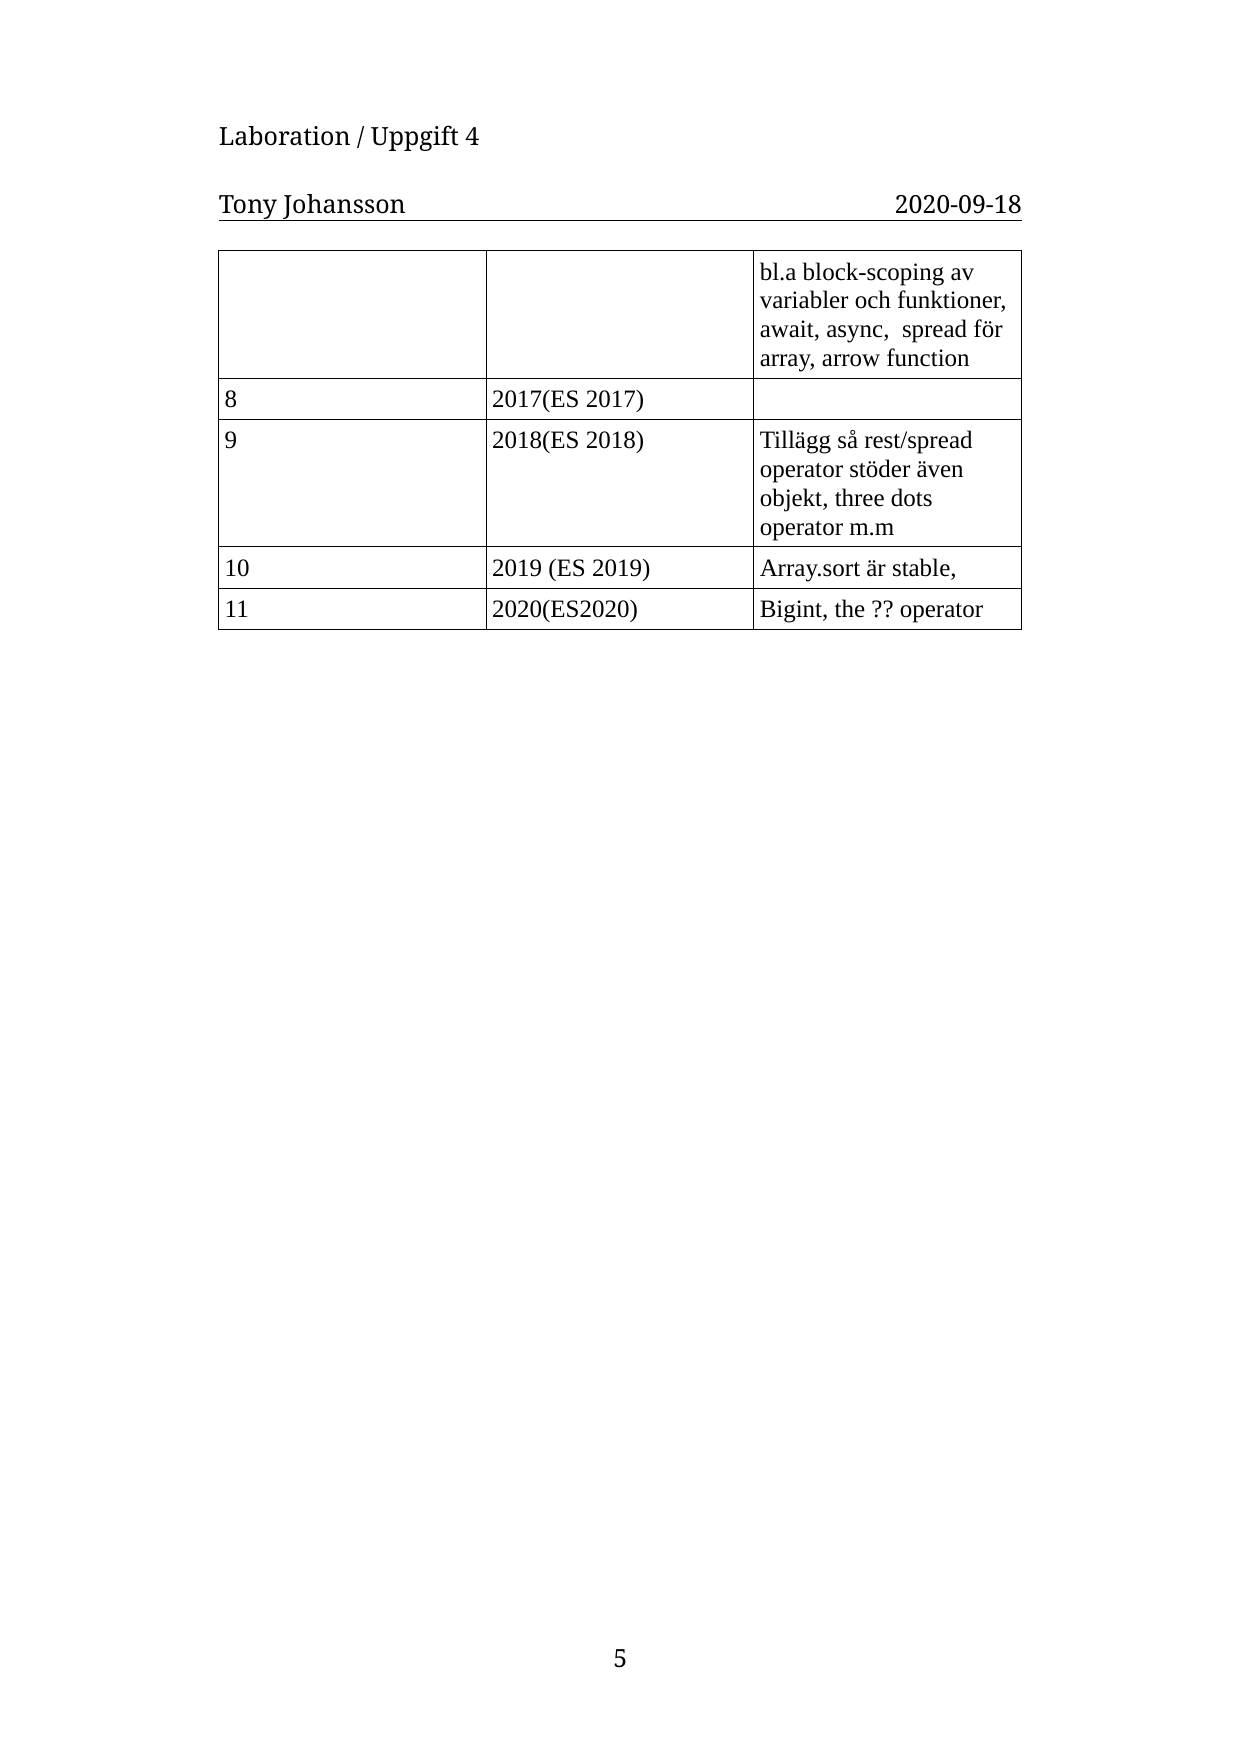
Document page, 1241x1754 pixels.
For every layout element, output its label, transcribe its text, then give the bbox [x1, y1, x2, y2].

table_cell 11 [219, 589, 486, 629]
table_cell 8 [219, 379, 486, 419]
table_cell 9 [219, 420, 486, 546]
table_cell Tillägg så rest/spread operator stöder även objekt, three dots operator m.m [754, 420, 1021, 546]
table_cell bl.a block-scoping av variabler och funktioner, await, async, spread för array, arrow function [754, 251, 1021, 377]
table_cell [754, 379, 1021, 419]
table_cell [487, 251, 753, 377]
table_cell 10 [219, 547, 486, 587]
table_cell 2018(ES 2018) [487, 420, 753, 546]
table_cell 2019 (ES 2019) [487, 547, 753, 587]
table_cell Array.sort är stable, [754, 547, 1021, 587]
table_cell 2020(ES2020) [487, 589, 753, 629]
table_cell [219, 251, 486, 377]
table_cell Bigint, the ?? operator [754, 589, 1021, 629]
table_cell 2017(ES 2017) [487, 379, 753, 419]
